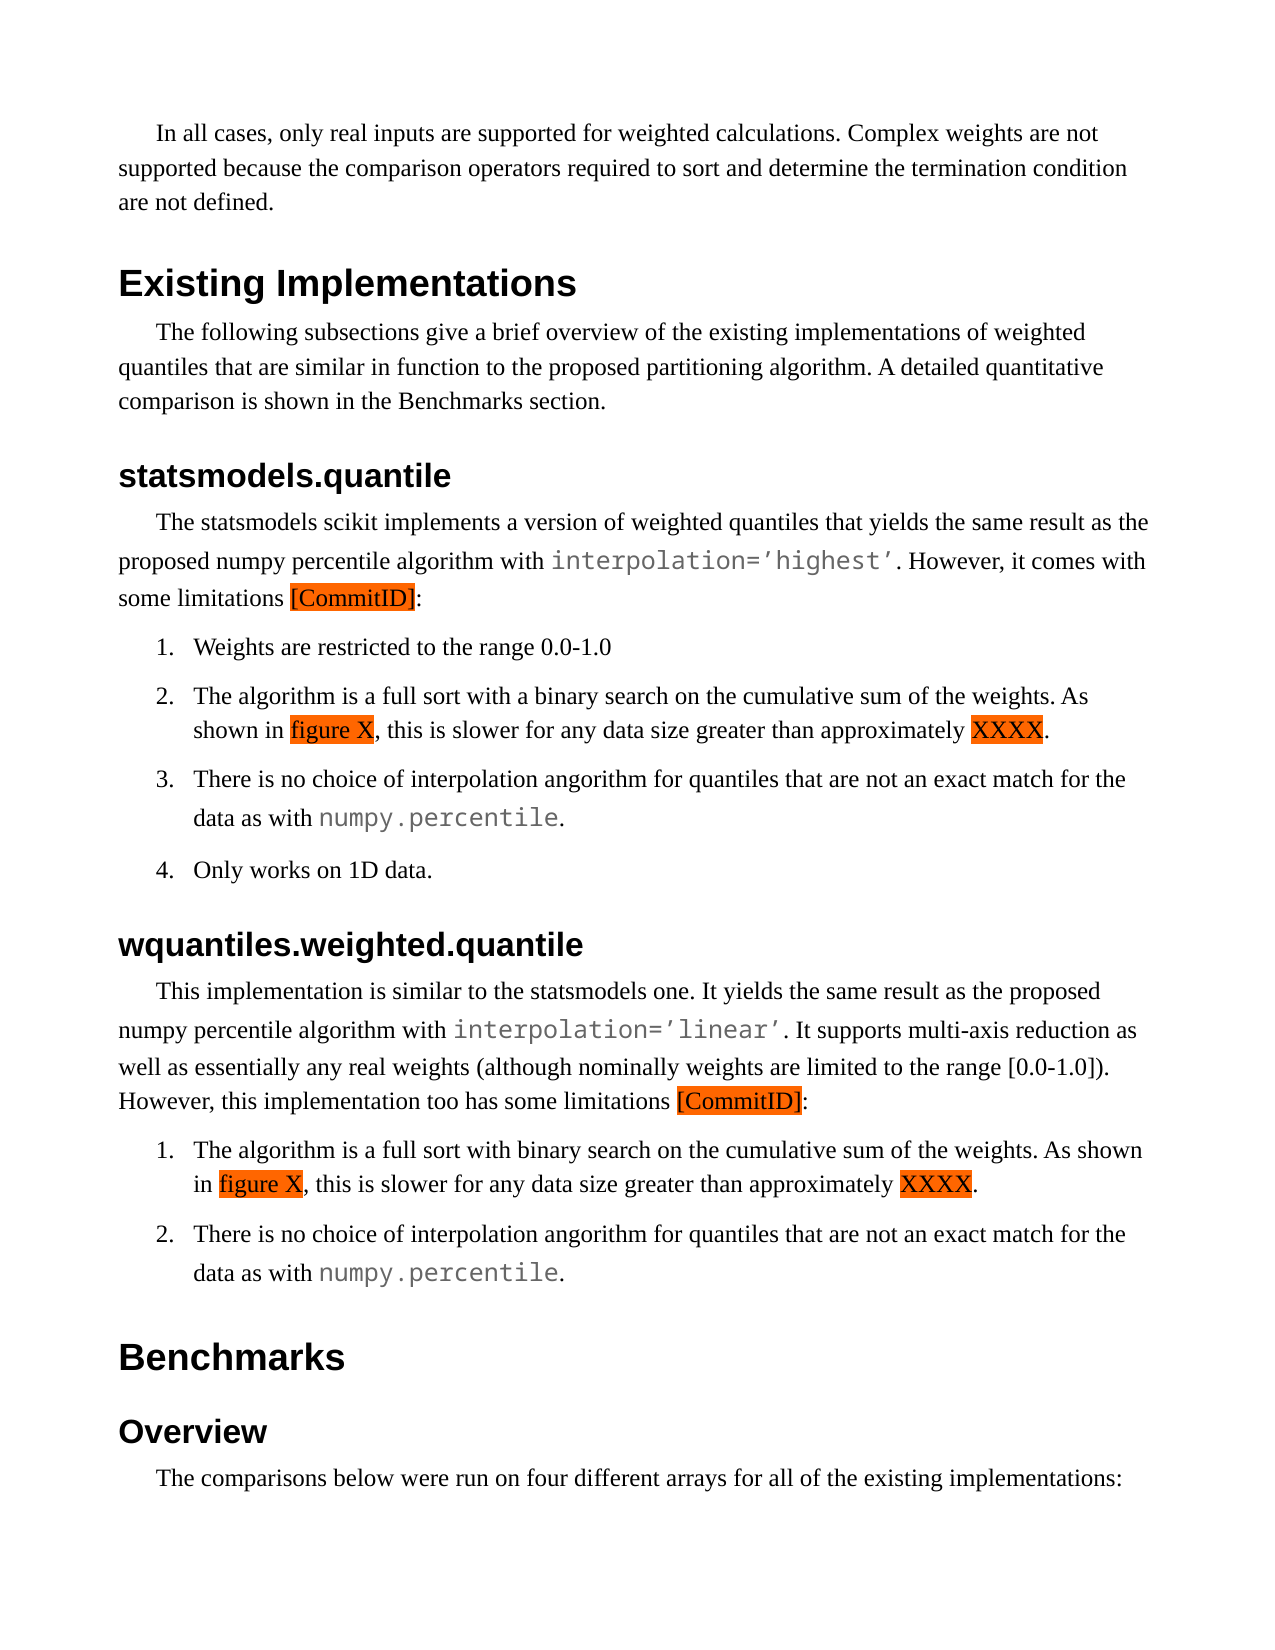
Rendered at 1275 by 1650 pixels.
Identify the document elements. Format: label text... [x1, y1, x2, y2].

text The following subsections give a brief overview of the existing implementations of weighted quantiles that are similar in function to the proposed partitioning algorithm. A detailed quantitative comparison is shown in the Benchmarks section. [118, 317, 1157, 415]
list Only works on 1D data. [156, 855, 1157, 884]
text In all cases, only real inputs are supported for weighted calculations. Complex weights are not supported because the comparison operators required to sort and determine the termination condition are not defined. [118, 118, 1157, 216]
list There is no choice of interpolation angorithm for quantiles that are not an exact match for the data as with numpy.percentile. [156, 764, 1157, 834]
subtitle Overview [118, 1412, 1157, 1450]
subtitle Benchmarks [118, 1334, 1157, 1378]
list The algorithm is a full sort with binary search on the cumulative sum of the weights. As shown in figure X, this is slower for any data size greater than approximately XXXX. [156, 1135, 1157, 1198]
list Weights are restricted to the range 0.0-1.0 [156, 632, 1157, 660]
text This implementation is similar to the statsmodels one. It yields the same result as the proposed numpy percentile algorithm with interpolation=’linear’. It supports multi-axis reduction as well as essentially any real weights (although nominally weights are limited to the range [0.0-1.0]). However, this implementation too has some limitations [CommitID]: [118, 976, 1157, 1115]
list There is no choice of interpolation angorithm for quantiles that are not an exact match for the data as with numpy.percentile. [156, 1219, 1157, 1288]
list The algorithm is a full sort with a binary search on the cumulative sum of the weights. As shown in figure X, this is slower for any data size greater than approximately XXXX. [156, 681, 1157, 744]
subtitle wquantiles.weighted.quantile [118, 925, 1157, 964]
text The statsmodels scikit implements a version of weighted quantiles that yields the same result as the proposed numpy percentile algorithm with interpolation=’highest’. However, it comes with some limitations [CommitID]: [118, 507, 1157, 611]
subtitle Existing Implementations [118, 261, 1157, 305]
subtitle statsmodels.quantile [118, 456, 1157, 495]
text The comparisons below were run on four different arrays for all of the existing implementations: [118, 1463, 1157, 1491]
